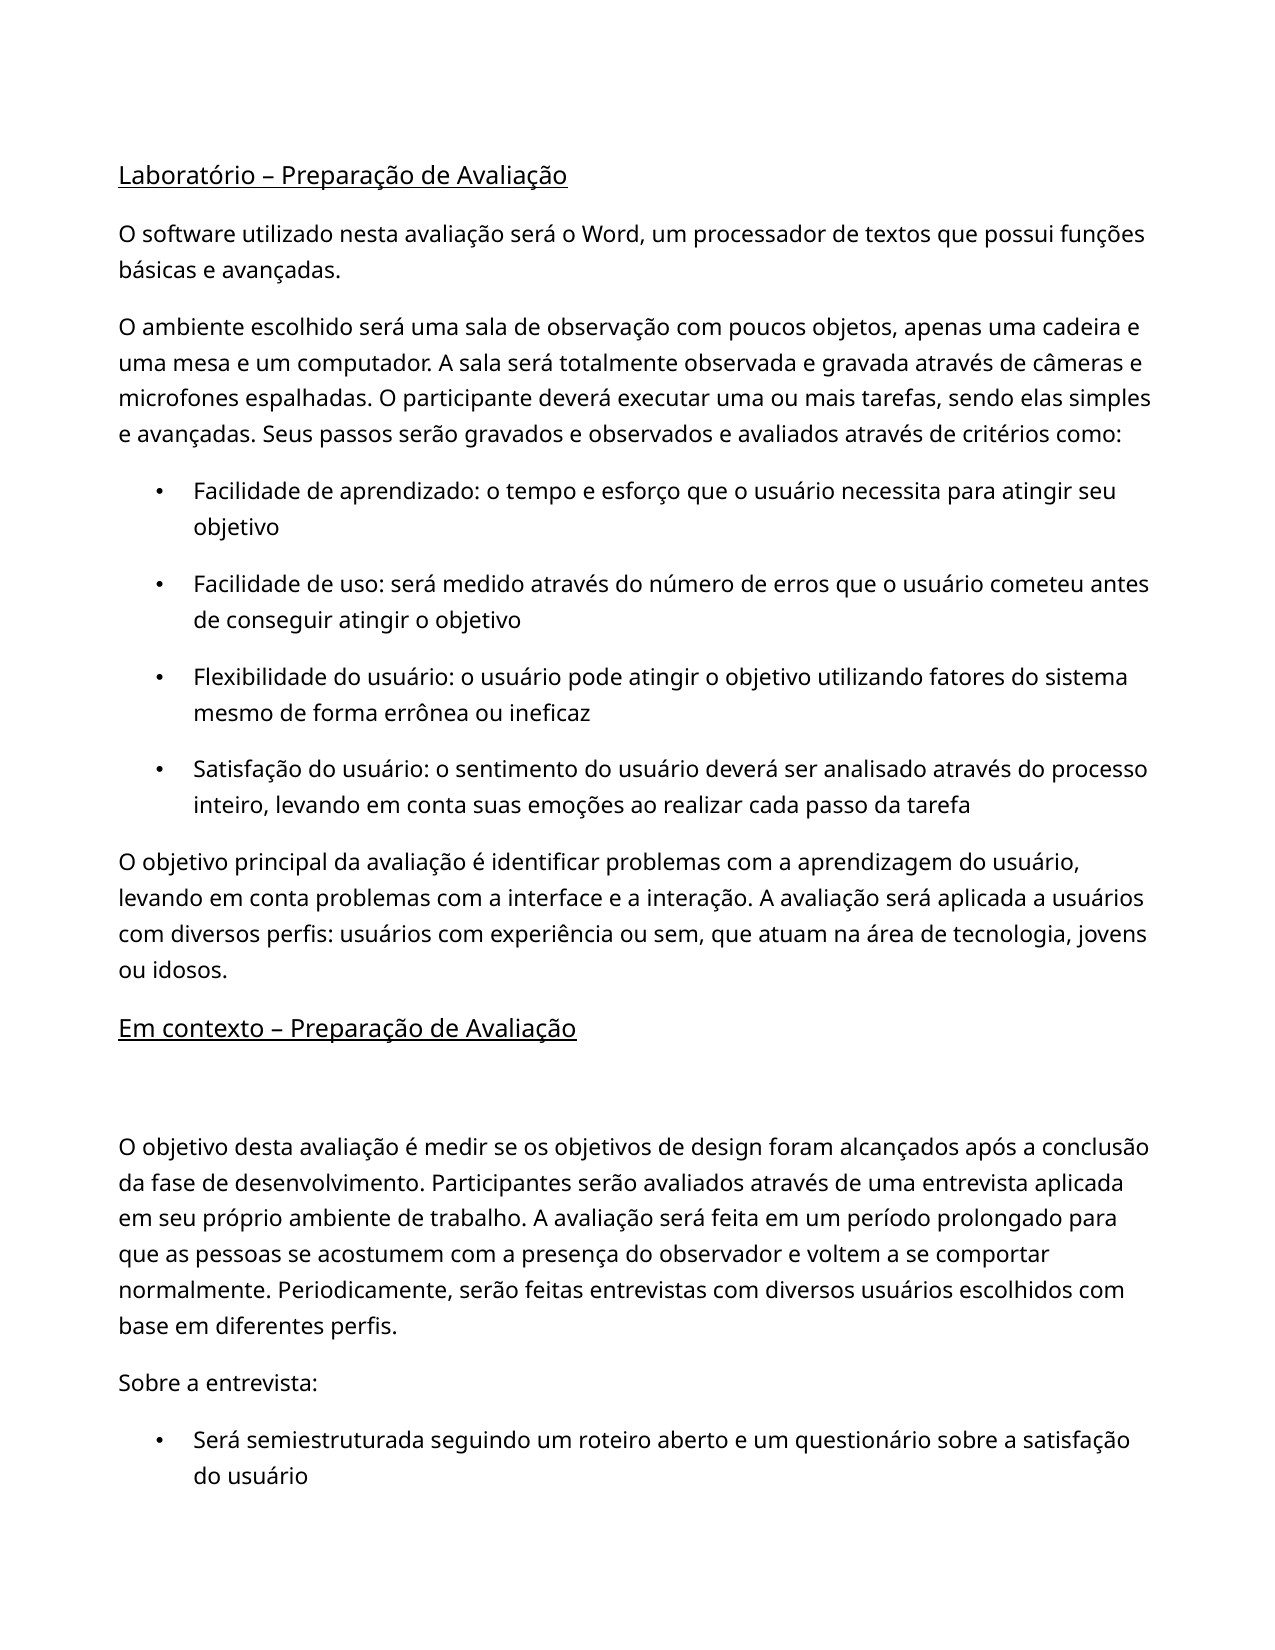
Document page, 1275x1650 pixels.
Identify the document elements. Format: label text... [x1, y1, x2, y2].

text O ambiente escolhido será uma sala de observação com poucos objetos, apenas uma cadeira e uma mesa e um computador. A sala será totalmente observada e gravada através de câmeras e microfones espalhadas. O participante deverá executar uma ou mais tarefas, sendo elas simples e avançadas. Seus passos serão gravados e observados e avaliados através de critérios como: [118, 311, 1157, 449]
list Flexibilidade do usuário: o usuário pode atingir o objetivo utilizando fatores do sistema mesmo de forma errônea ou ineficaz [156, 661, 1157, 728]
list Facilidade de uso: será medido através do número de erros que o usuário cometeu antes de conseguir atingir o objetivo [156, 568, 1157, 635]
list Satisfação do usuário: o sentimento do usuário deverá ser analisado através do processo inteiro, levando em conta suas emoções ao realizar cada passo da tarefa [156, 753, 1157, 820]
text Em contexto – Preparação de Avaliação [118, 1011, 1157, 1044]
text O software utilizado nesta avaliação será o Word, um processador de textos que possui funções básicas e avançadas. [118, 218, 1157, 285]
text O objetivo principal da avaliação é identificar problemas com a aprendizagem do usuário, levando em conta problemas com a interface e a interação. A avaliação será aplicada a usuários com diversos perfis: usuários com experiência ou sem, que atuam na área de tecnologia, jovens ou idosos. [118, 846, 1157, 985]
list Facilidade de aprendizado: o tempo e esforço que o usuário necessita para atingir seu objetivo [156, 475, 1157, 542]
text O objetivo desta avaliação é medir se os objetivos de design foram alcançados após a conclusão da fase de desenvolvimento. Participantes serão avaliados através de uma entrevista aplicada em seu próprio ambiente de trabalho. A avaliação será feita em um período prolongado para que as pessoas se acostumem com a presença do observador e voltem a se comportar normalmente. Periodicamente, serão feitas entrevistas com diversos usuários escolhidos com base em diferentes perfis. [118, 1131, 1157, 1341]
list Será semiestruturada seguindo um roteiro aberto e um questionário sobre a satisfação do usuário [156, 1424, 1157, 1491]
text Sobre a entrevista: [118, 1367, 1157, 1398]
text Laboratório – Preparação de Avaliação [118, 158, 1157, 192]
